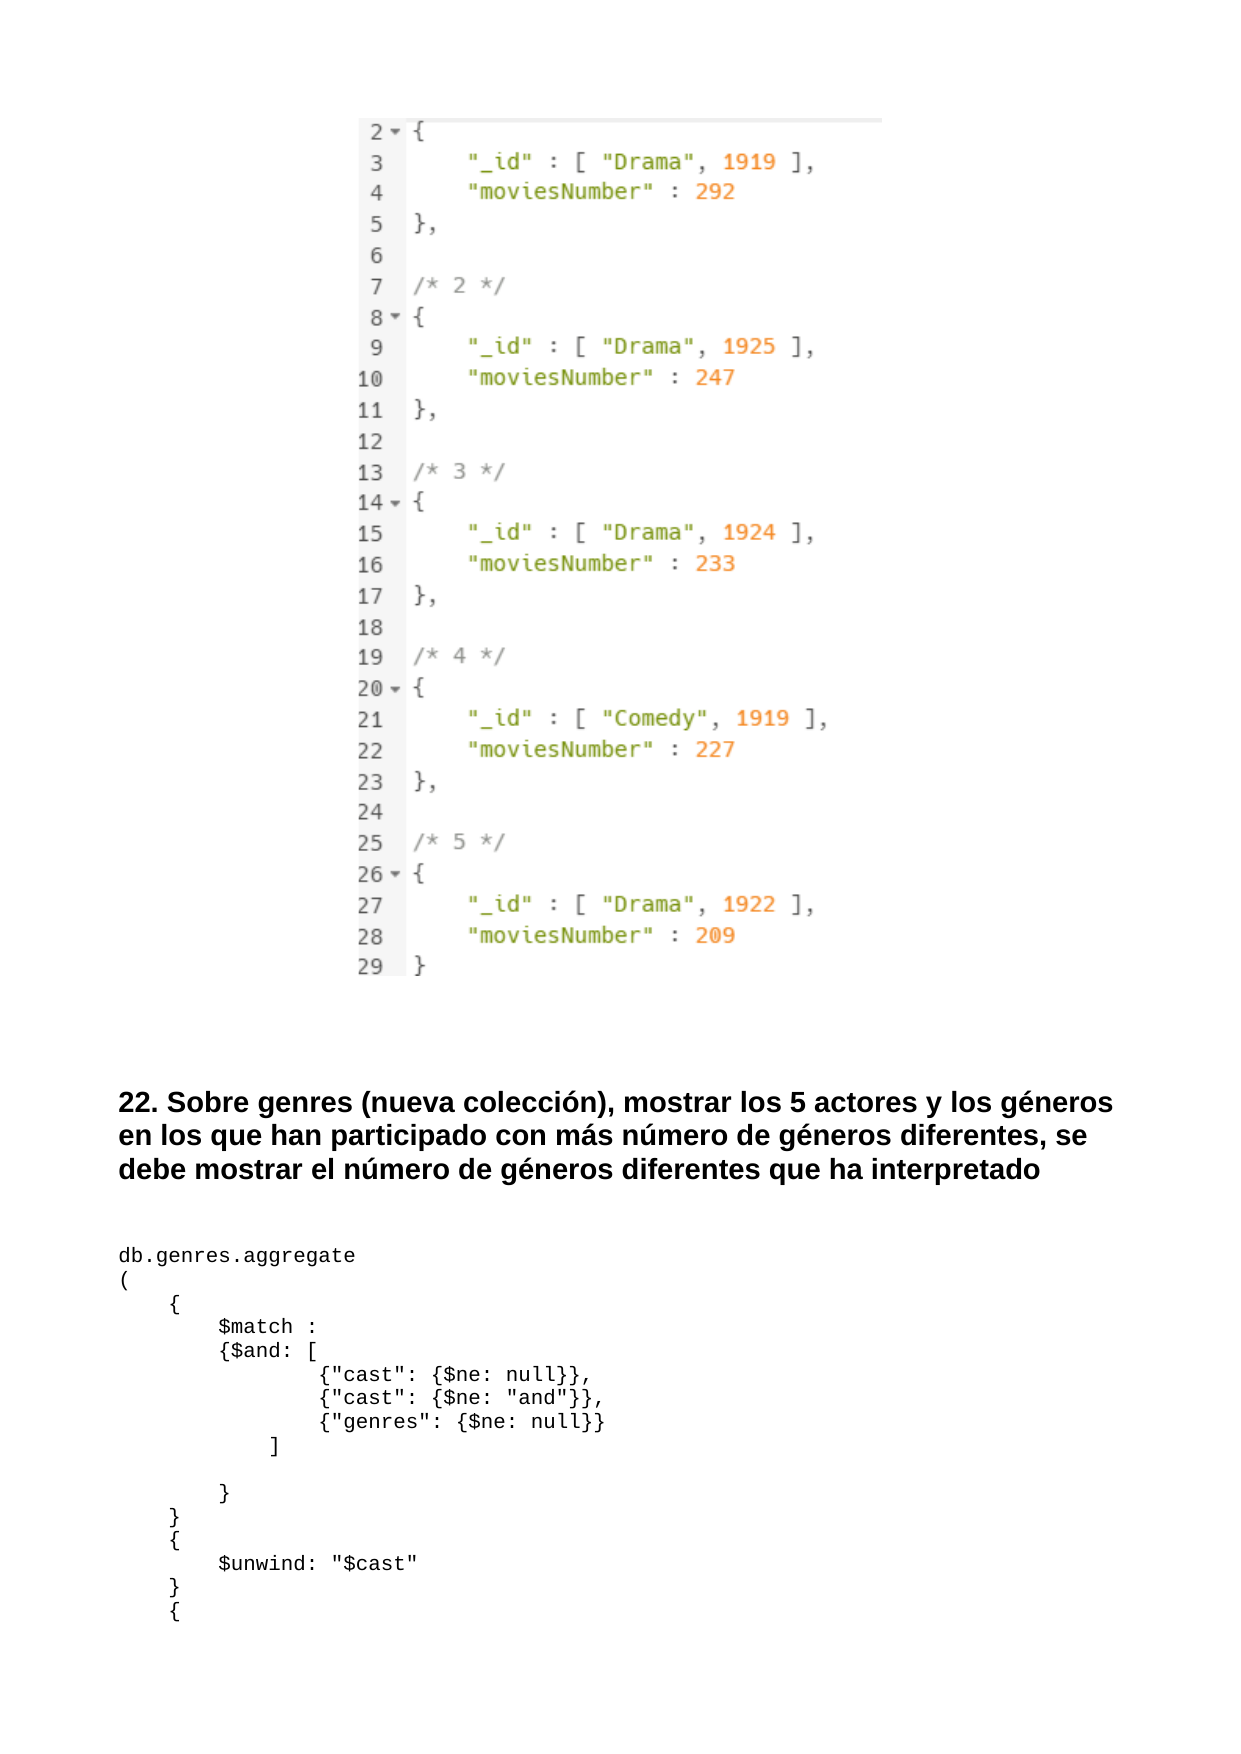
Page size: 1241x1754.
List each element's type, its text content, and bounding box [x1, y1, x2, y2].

text { [118, 1600, 1122, 1624]
text ] [118, 1435, 1122, 1458]
text db.genres.aggregate [118, 1246, 1122, 1269]
subtitle 22. Sobre genres (nueva colección), mostrar los 5 actores y los géneros en los que han participado con más número de géneros diferentes, se debe mostrar el número de géneros diferentes que ha interpretado [118, 1085, 1122, 1185]
text {"genres": {$ne: null}} [118, 1411, 1122, 1435]
text $unwind: "$cast" [118, 1553, 1122, 1577]
text } [118, 1577, 1122, 1600]
text $match : [118, 1316, 1122, 1340]
text { [118, 1529, 1122, 1553]
picture [358, 118, 882, 976]
text { [118, 1293, 1122, 1316]
text } [118, 1506, 1122, 1529]
text {"cast": {$ne: "and"}}, [118, 1387, 1122, 1411]
text {"cast": {$ne: null}}, [118, 1364, 1122, 1387]
text {$and: [ [118, 1340, 1122, 1364]
text ( [118, 1269, 1122, 1293]
text } [118, 1482, 1122, 1506]
